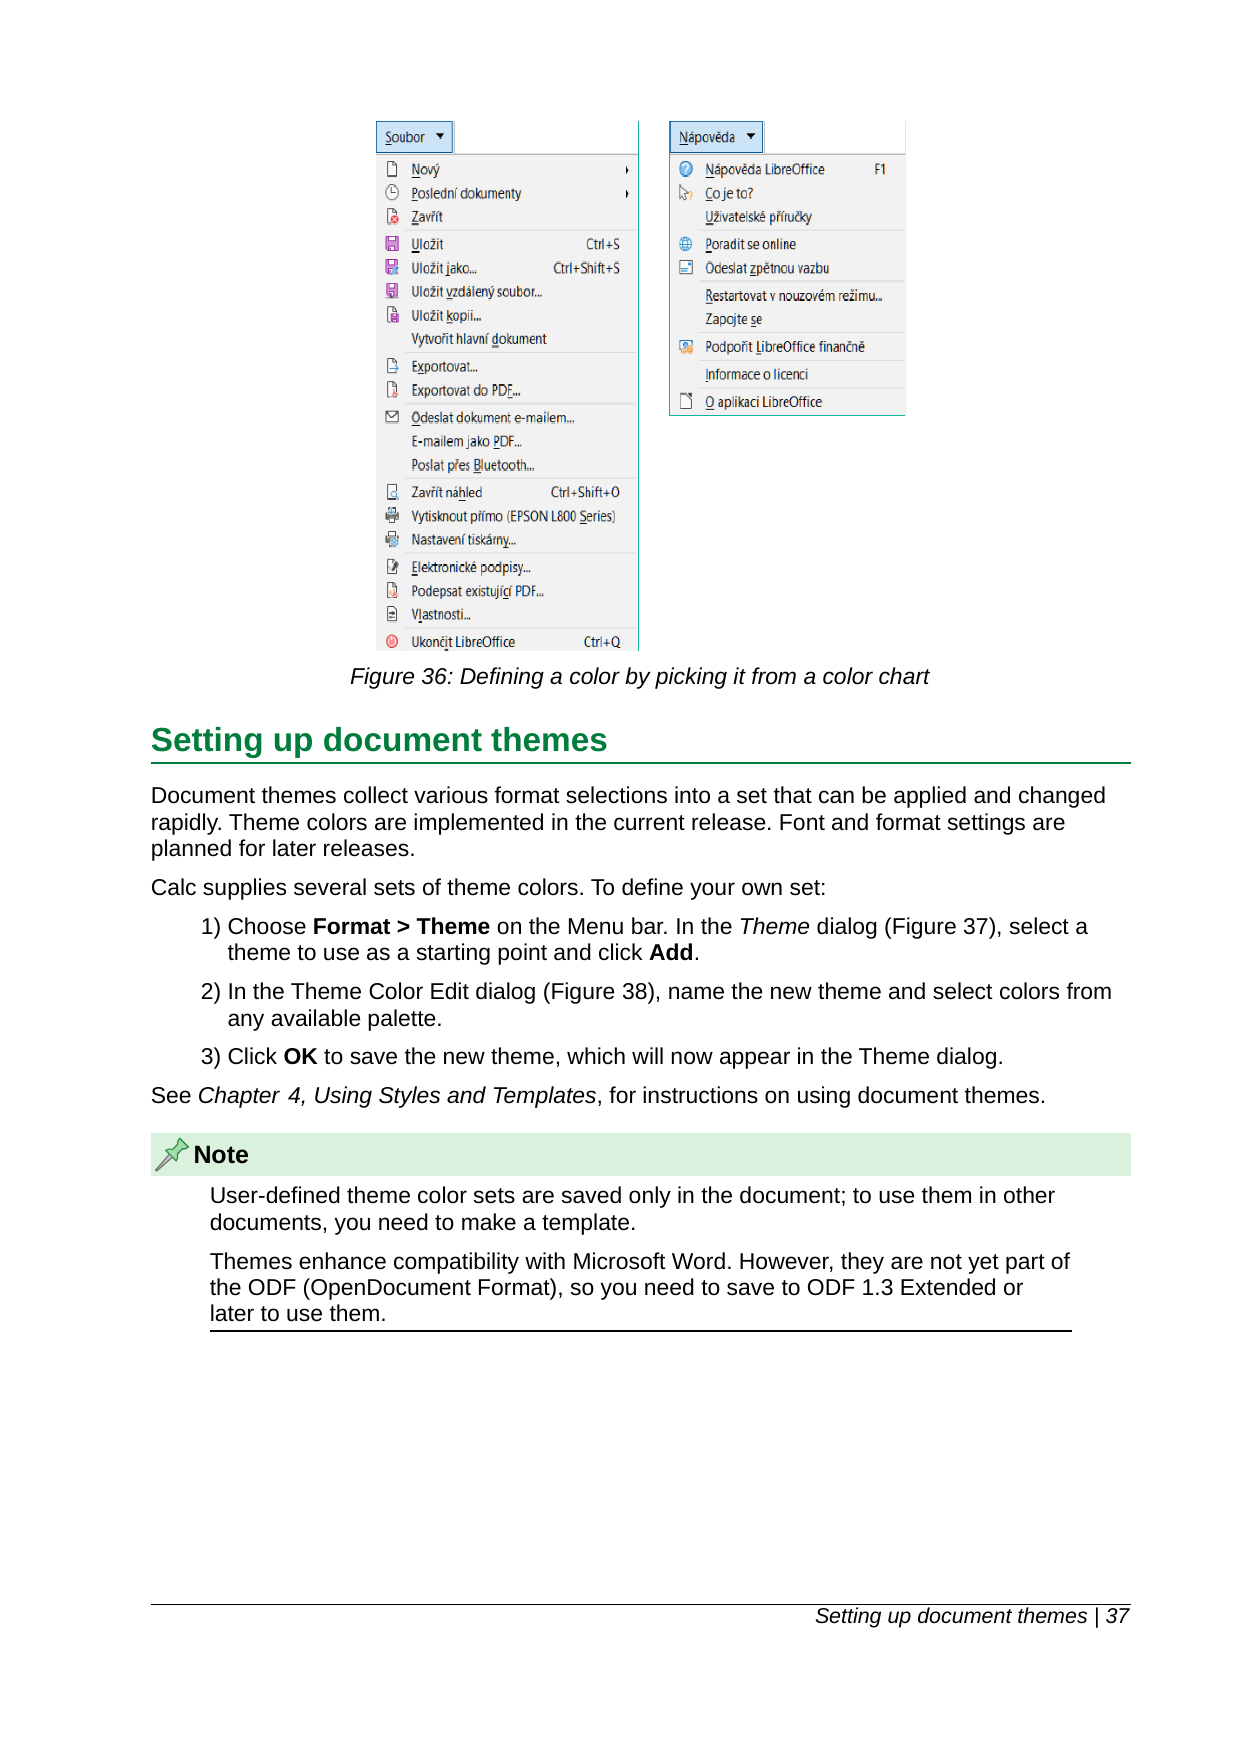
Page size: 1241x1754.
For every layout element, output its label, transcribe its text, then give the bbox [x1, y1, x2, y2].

list Click OK to save the new theme, which will now appear in the Theme dialog. [227, 1043, 1131, 1070]
subtitle Note [151, 1133, 1131, 1176]
picture [376, 121, 906, 651]
list Calc supplies several sets of theme colors. To define your own set: [151, 874, 1131, 900]
text See Chapter 4, Using Styles and Templates, for instructions on using document themes. [151, 1082, 1131, 1108]
subtitle Setting up document themes [151, 720, 1131, 762]
text Figure 36: Defining a color by picking it from a color chart [350, 663, 932, 689]
text Themes enhance compatibility with Microsoft Word. However, they are not yet part of the ODF (OpenDocument Format), so you need to save to ODF 1.3 Extended or later to use them. [209, 1248, 1072, 1332]
list Choose Format > Theme on the Menu bar. In the Theme dialog (Figure 37), select a theme to use as a starting point and click Add. [227, 913, 1131, 966]
list In the Theme Color Edit dialog (Figure 38), name the new theme and select colors from any available palette. [227, 978, 1131, 1031]
text Document themes collect various format selections into a set that can be applied and changed rapidly. Theme colors are implemented in the current release. Font and format settings are planned for later releases. [151, 782, 1131, 862]
text User-defined theme color sets are saved only in the document; to use them in other documents, you need to make a template. [209, 1182, 1072, 1235]
